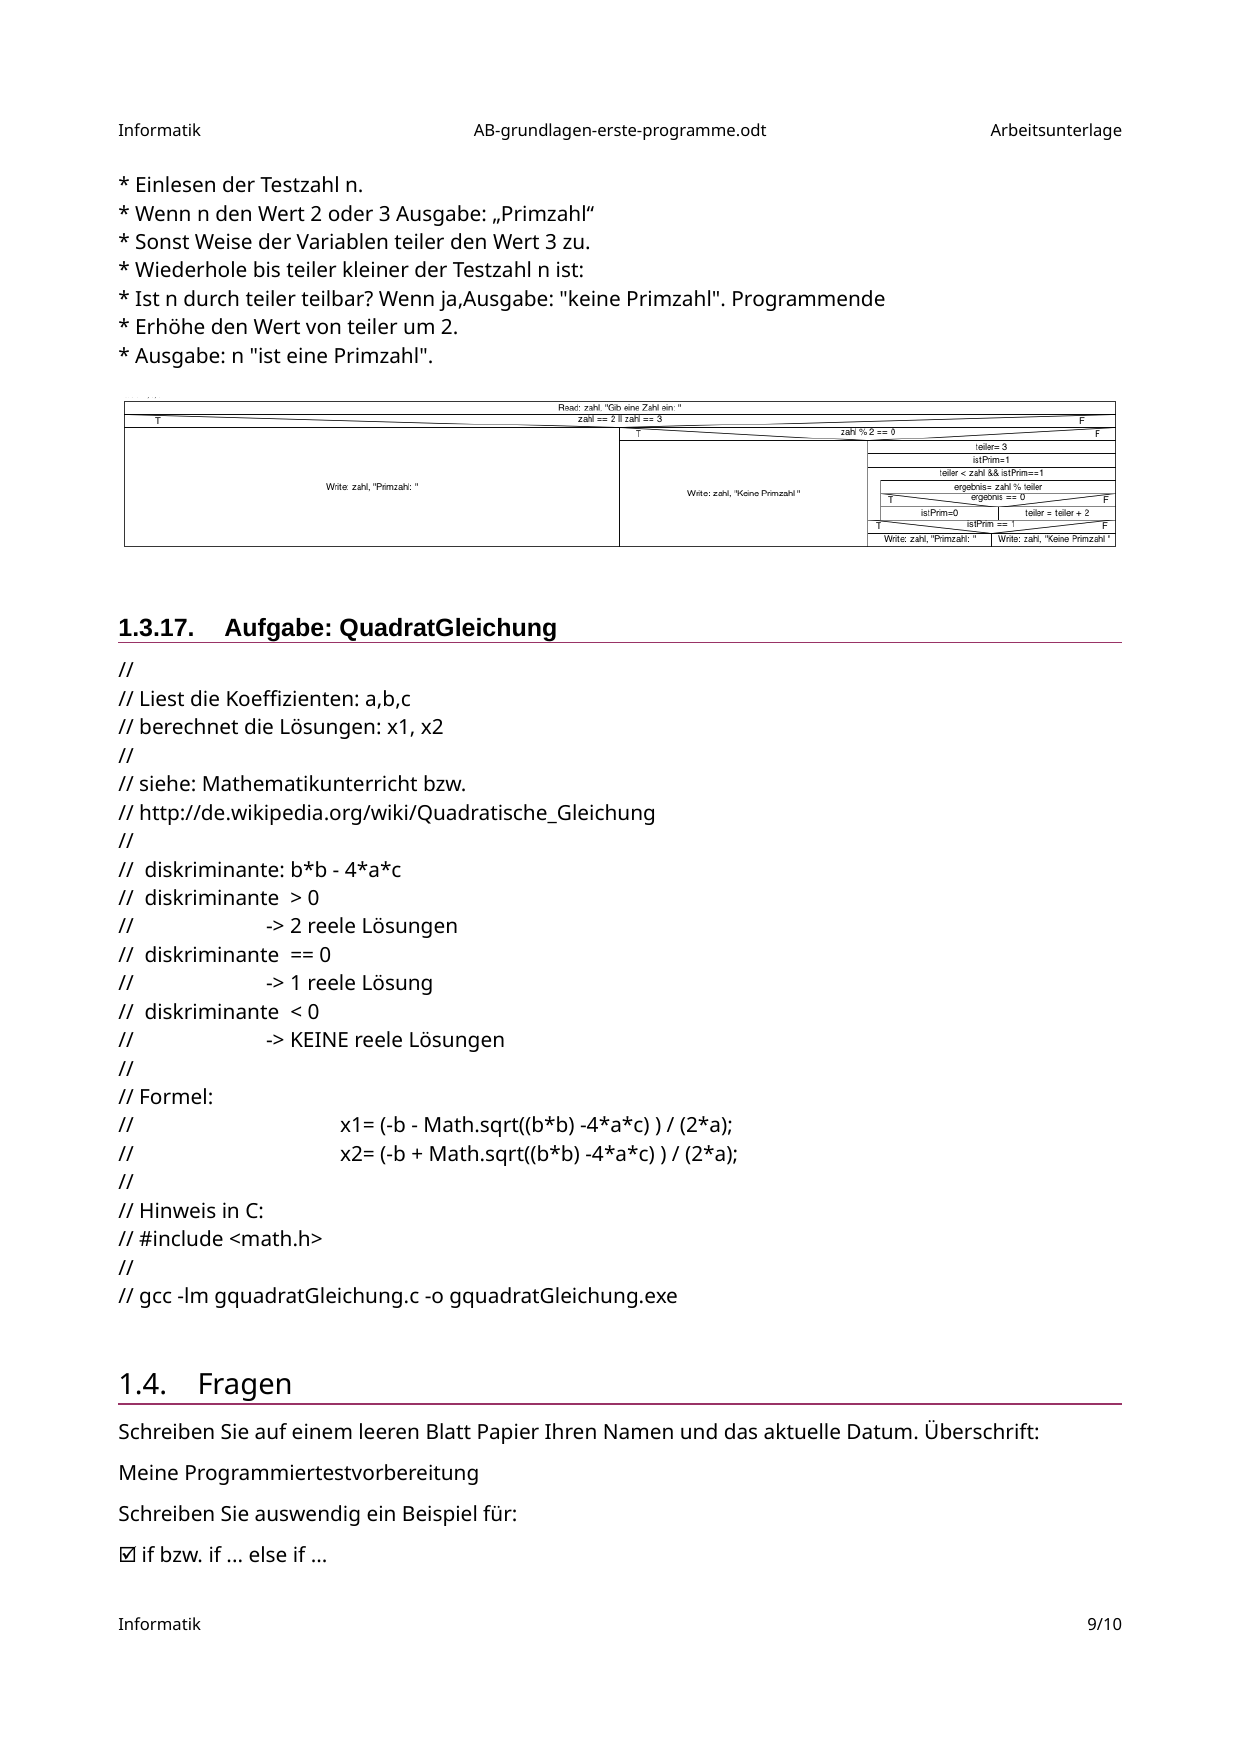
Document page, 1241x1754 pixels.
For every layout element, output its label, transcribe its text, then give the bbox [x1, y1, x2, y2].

text Schreiben Sie auswendig ein Beispiel für: [118, 1499, 1122, 1528]
text * Wenn n den Wert 2 oder 3 Ausgabe: „Primzahl“ [118, 199, 1122, 227]
text // siehe: Mathematikunterricht bzw. [118, 769, 1122, 798]
text // x2= (-b + Math.sqrt((b*b) -4*a*c) ) / (2*a); [118, 1139, 1122, 1167]
text * Ausgabe: n "ist eine Primzahl". [118, 341, 1122, 369]
text * Sonst Weise der Variablen teiler den Wert 3 zu. [118, 227, 1122, 256]
text // x1= (-b - Math.sqrt((b*b) -4*a*c) ) / (2*a); [118, 1111, 1122, 1139]
picture [118, 397, 1122, 548]
text * Ist n durch teiler teilbar? Wenn ja,Ausgabe: "keine Primzahl". Programmende [118, 284, 1122, 312]
text // [118, 1253, 1122, 1281]
text // Formel: [118, 1082, 1122, 1111]
text // -> 1 reele Lösung [118, 968, 1122, 997]
subtitle Fragen [118, 1363, 1122, 1403]
text // diskriminante < 0 [118, 997, 1122, 1025]
text // diskriminante > 0 [118, 883, 1122, 912]
text // [118, 1054, 1122, 1082]
text // http://de.wikipedia.org/wiki/Quadratische_Gleichung [118, 798, 1122, 826]
text // -> KEINE reele Lösungen [118, 1025, 1122, 1054]
text // [118, 656, 1122, 684]
text * Einlesen der Testzahl n. [118, 170, 1122, 199]
text // [118, 826, 1122, 855]
text Schreiben Sie auf einem leeren Blatt Papier Ihren Namen und das aktuelle Datum. Überschrift: [118, 1417, 1122, 1446]
text // Liest die Koeffizienten: a,b,c [118, 684, 1122, 712]
text // #include <math.h> [118, 1224, 1122, 1253]
text // berechnet die Lösungen: x1, x2 [118, 712, 1122, 741]
text // Hinweis in C: [118, 1196, 1122, 1224]
text // diskriminante == 0 [118, 940, 1122, 968]
text Meine Programmiertestvorbereitung [118, 1458, 1122, 1487]
text * Wiederhole bis teiler kleiner der Testzahl n ist: [118, 256, 1122, 284]
text // [118, 1167, 1122, 1196]
subtitle Aufgabe: QuadratGleichung [118, 613, 1122, 642]
text // diskriminante: b*b - 4*a*c [118, 855, 1122, 883]
text // gcc -lm gquadratGleichung.c -o gquadratGleichung.exe [118, 1281, 1122, 1310]
text * Erhöhe den Wert von teiler um 2. [118, 312, 1122, 341]
text // -> 2 reele Lösungen [118, 912, 1122, 940]
list if bzw. if ... else if ... [118, 1540, 1122, 1569]
text // [118, 741, 1122, 769]
